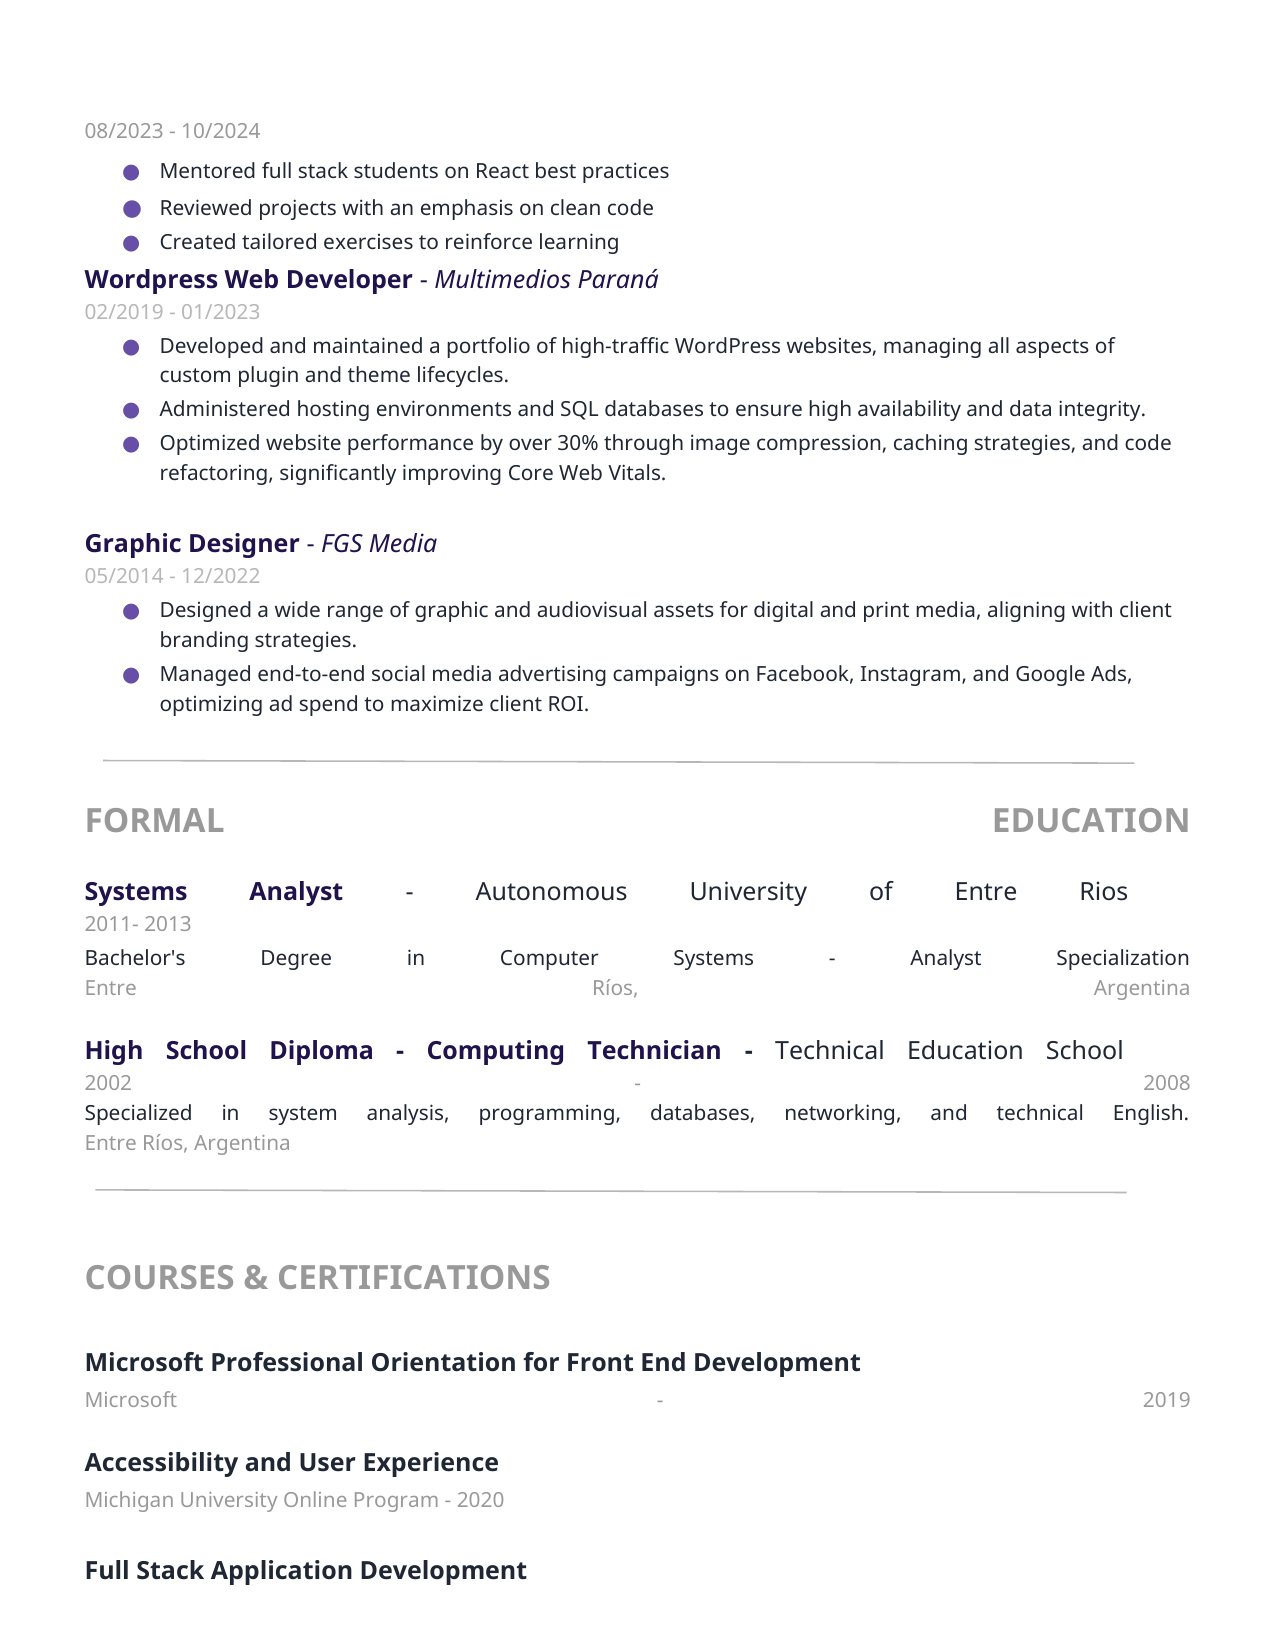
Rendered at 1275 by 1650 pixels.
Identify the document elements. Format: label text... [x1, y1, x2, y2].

list Administered hosting environments and SQL databases to ensure high availability and data integrity. [122, 394, 1191, 423]
text Full Stack Application Development [84, 1553, 1191, 1587]
text COURSES & CERTIFICATIONS [84, 1253, 1191, 1299]
text Michigan University Online Program - 2020 [84, 1485, 1191, 1513]
list Mentored full stack students on React best practices [122, 156, 1191, 185]
text FORMAL EDUCATION Systems Analyst - Autonomous University of Entre Rios 2011- 2013 [84, 797, 1191, 938]
list Developed and maintained a portfolio of high-traffic WordPress websites, managing all aspects of custom plugin and theme lifecycles. [122, 331, 1191, 389]
text Microsoft Professional Orientation for Front End Development [84, 1345, 1191, 1379]
text Wordpress Web Developer - Multimedios Paraná 02/2019 - 01/2023 [84, 261, 1191, 325]
list Designed a wide range of graphic and audiovisual assets for digital and print media, aligning with client branding strategies. [122, 596, 1191, 654]
text Graphic Designer - FGS Media 05/2014 - 12/2022 [84, 526, 1191, 590]
list Created tailored exercises to reinforce learning [122, 227, 1191, 256]
list Managed end-to-end social media advertising campaigns on Facebook, Instagram, and Google Ads, optimizing ad spend to maximize client ROI. [122, 659, 1191, 717]
text 08/2023 - 10/2024 [84, 116, 1191, 145]
list Reviewed projects with an emphasis on clean code [122, 190, 1191, 222]
text Bachelor's Degree in Computer Systems - Analyst Specialization Entre Ríos, Argentina High School Diploma - Computing Technician - Technical Education School 2002 - 2008 Specialized in system analysis, programming, databases, networking, and technical English. Entre Ríos, Argentina [84, 943, 1191, 1156]
list Optimized website performance by over 30% through image compression, caching strategies, and code refactoring, significantly improving Core Web Vitals. [122, 428, 1191, 487]
text Microsoft - 2019 Accessibility and User Experience [84, 1385, 1191, 1479]
